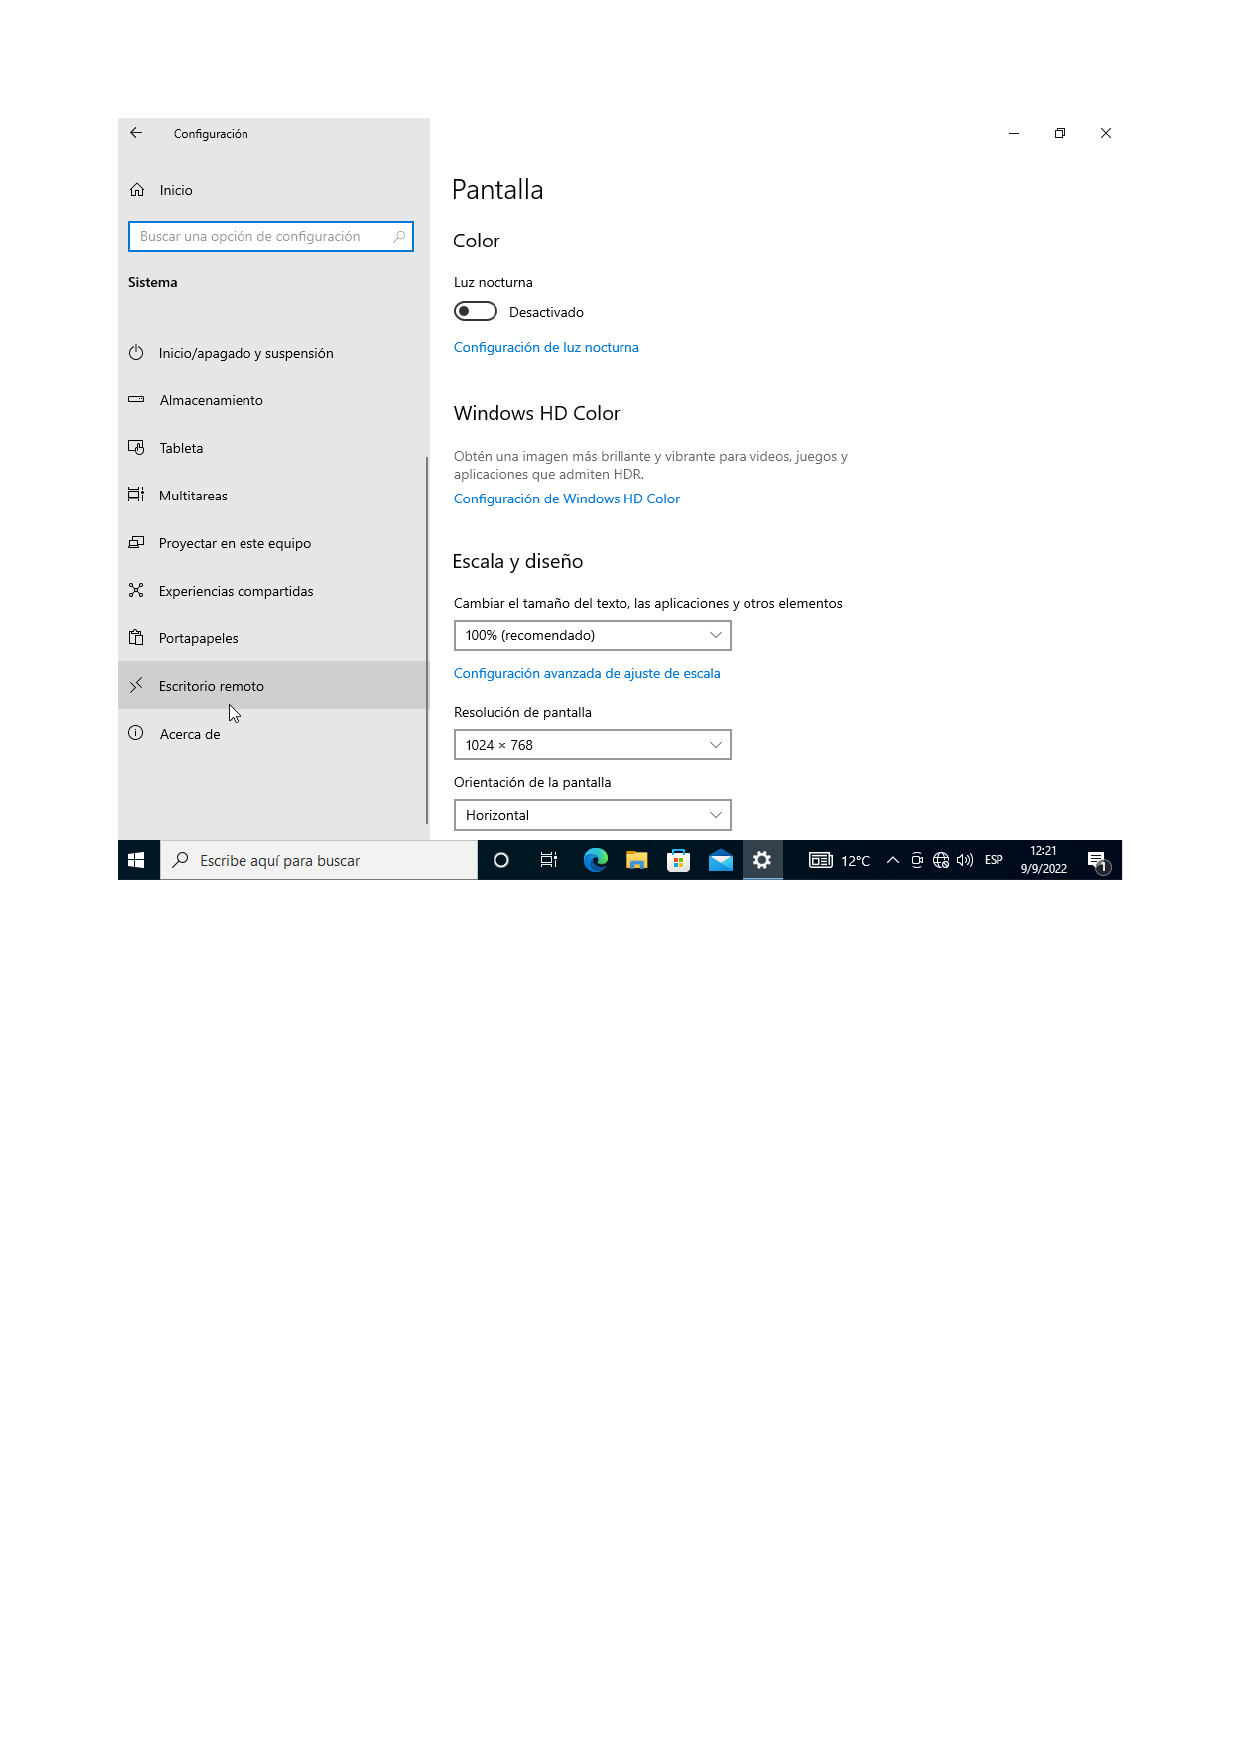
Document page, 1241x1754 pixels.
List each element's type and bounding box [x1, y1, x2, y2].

picture [118, 118, 1123, 880]
